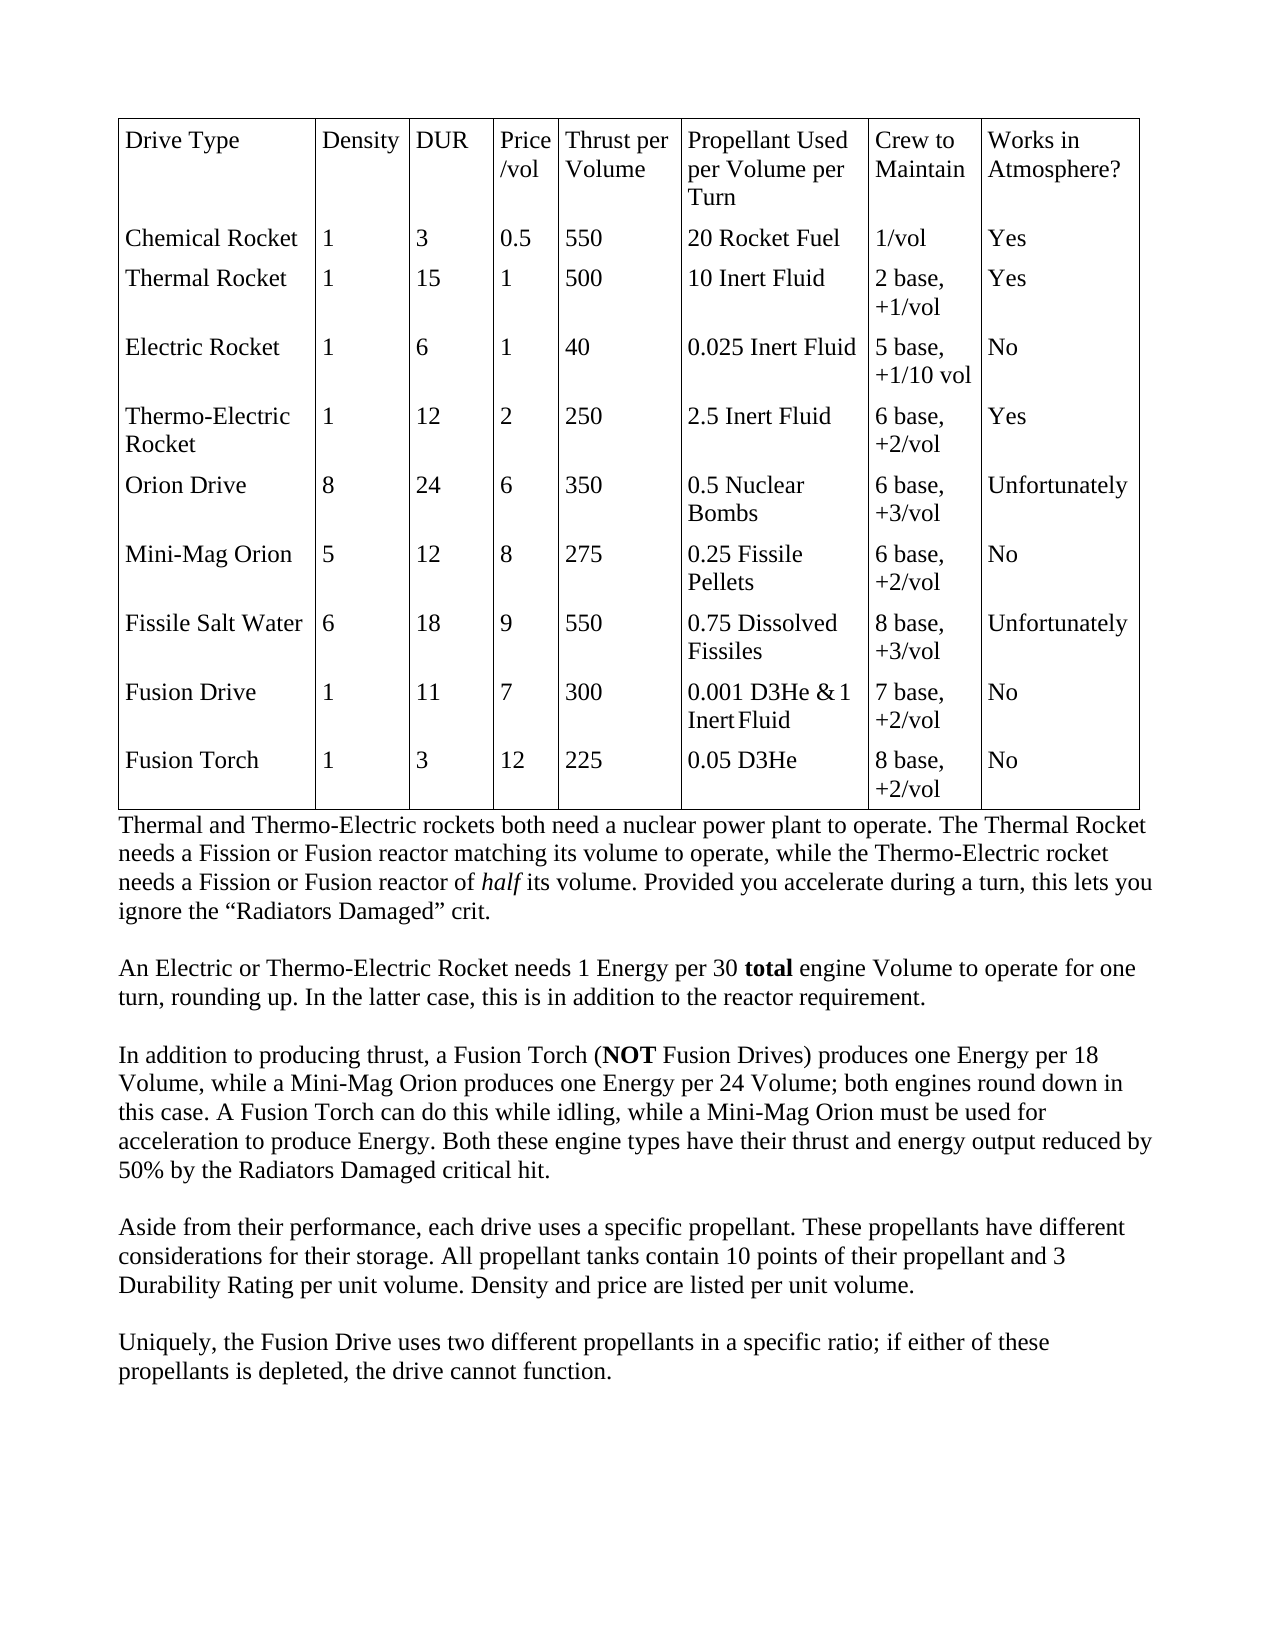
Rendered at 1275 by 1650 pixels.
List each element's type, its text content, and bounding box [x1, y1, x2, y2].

table_header Thrust per Volume [559, 119, 681, 217]
table_cell 10 Inert Fluid [682, 257, 868, 326]
table_cell 7 [494, 671, 558, 740]
table_cell 0.001 D3He & 1 Inert Fluid [682, 671, 868, 740]
table_cell 2 [494, 395, 558, 464]
table_cell 6 [410, 326, 493, 395]
table_cell 0.25 Fissile Pellets [682, 533, 868, 602]
table_cell 24 [410, 464, 493, 533]
table_cell Thermal Rocket [119, 257, 315, 326]
table_cell 8 [494, 533, 558, 602]
table_cell Fusion Drive [119, 671, 315, 740]
table_cell Electric Rocket [119, 326, 315, 395]
table_cell Thermo-Electric Rocket [119, 395, 315, 464]
table_header DUR [410, 119, 493, 217]
table_cell 500 [559, 257, 681, 326]
table_cell 350 [559, 464, 681, 533]
table_cell 9 [494, 602, 558, 671]
table_cell Fissile Salt Water [119, 602, 315, 671]
text Aside from their performance, each drive uses a specific propellant. These propellants have different considerations for their storage. All propellant tanks contain 10 points of their propellant and 3 Durability Rating per unit volume. Density and price are listed per unit volume. [118, 1212, 1157, 1298]
table_header Propellant Used per Volume per Turn [682, 119, 868, 217]
table_cell 15 [410, 257, 493, 326]
table_cell 11 [410, 671, 493, 740]
table_cell 1 [316, 326, 409, 395]
text Thermal and Thermo-Electric rockets both need a nuclear power plant to operate. The Thermal Rocket needs a Fission or Fusion reactor matching its volume to operate, while the Thermo-Electric rocket needs a Fission or Fusion reactor of half its volume. Provided you accelerate during a turn, this lets you ignore the “Radiators Damaged” crit. [118, 810, 1157, 925]
table_cell 3 [410, 217, 493, 257]
table_cell Yes [982, 395, 1139, 464]
table_header Crew to Maintain [869, 119, 981, 217]
text In addition to producing thrust, a Fusion Torch (NOT Fusion Drives) produces one Energy per 18 Volume, while a Mini-Mag Orion produces one Energy per 24 Volume; both engines round down in this case. A Fusion Torch can do this while idling, while a Mini-Mag Orion must be used for acceleration to produce Energy. Both these engine types have their thrust and energy output reduced by 50% by the Radiators Damaged critical hit. [118, 1040, 1157, 1183]
table_cell 1 [494, 326, 558, 395]
table_cell 275 [559, 533, 681, 602]
table_cell 1 [316, 671, 409, 740]
table_cell 300 [559, 671, 681, 740]
table_cell 6 [316, 602, 409, 671]
table_cell No [982, 671, 1139, 740]
text Uniquely, the Fusion Drive uses two different propellants in a specific ratio; if either of these propellants is depleted, the drive cannot function. [118, 1327, 1157, 1385]
table_cell 12 [410, 533, 493, 602]
table_cell 1 [316, 395, 409, 464]
table_cell 0.75 Dissolved Fissiles [682, 602, 868, 671]
table_header Works in Atmosphere? [982, 119, 1139, 217]
table_cell No [982, 326, 1139, 395]
table_cell No [982, 740, 1139, 809]
table_cell Yes [982, 257, 1139, 326]
table_cell 2 base, +1/vol [869, 257, 981, 326]
table_cell 1/vol [869, 217, 981, 257]
table_cell 8 base, +2/vol [869, 740, 981, 809]
table_header Drive Type [119, 119, 315, 217]
table_cell Fusion Torch [119, 740, 315, 809]
table_cell 1 [316, 257, 409, 326]
table_cell 0.05 D3He [682, 740, 868, 809]
table_cell 0.5 [494, 217, 558, 257]
table_header Price /vol [494, 119, 558, 217]
table_cell 6 [494, 464, 558, 533]
table_cell 225 [559, 740, 681, 809]
table_cell 0.025 Inert Fluid [682, 326, 868, 395]
table_cell 5 base, +1/10 vol [869, 326, 981, 395]
table_cell 7 base, +2/vol [869, 671, 981, 740]
table_cell 1 [316, 740, 409, 809]
table_cell 12 [410, 395, 493, 464]
table_cell 8 base, +3/vol [869, 602, 981, 671]
table_cell 5 [316, 533, 409, 602]
table_cell 550 [559, 602, 681, 671]
table_cell 250 [559, 395, 681, 464]
table_cell Unfortunately [982, 464, 1139, 533]
table_cell 40 [559, 326, 681, 395]
table_cell 2.5 Inert Fluid [682, 395, 868, 464]
table_cell 3 [410, 740, 493, 809]
table_cell Mini-Mag Orion [119, 533, 315, 602]
text An Electric or Thermo-Electric Rocket needs 1 Energy per 30 total engine Volume to operate for one turn, rounding up. In the latter case, this is in addition to the reactor requirement. [118, 953, 1157, 1011]
table_cell 550 [559, 217, 681, 257]
table_cell Unfortunately [982, 602, 1139, 671]
table_cell 6 base, +2/vol [869, 395, 981, 464]
table_cell Yes [982, 217, 1139, 257]
table_header Density [316, 119, 409, 217]
table_cell 6 base, +3/vol [869, 464, 981, 533]
table_cell 12 [494, 740, 558, 809]
table_cell 0.5 Nuclear Bombs [682, 464, 868, 533]
table_cell No [982, 533, 1139, 602]
table_cell 1 [316, 217, 409, 257]
table_cell 8 [316, 464, 409, 533]
table_cell 1 [494, 257, 558, 326]
table_cell 20 Rocket Fuel [682, 217, 868, 257]
table_cell 18 [410, 602, 493, 671]
table_cell 6 base, +2/vol [869, 533, 981, 602]
table_cell Orion Drive [119, 464, 315, 533]
table_cell Chemical Rocket [119, 217, 315, 257]
